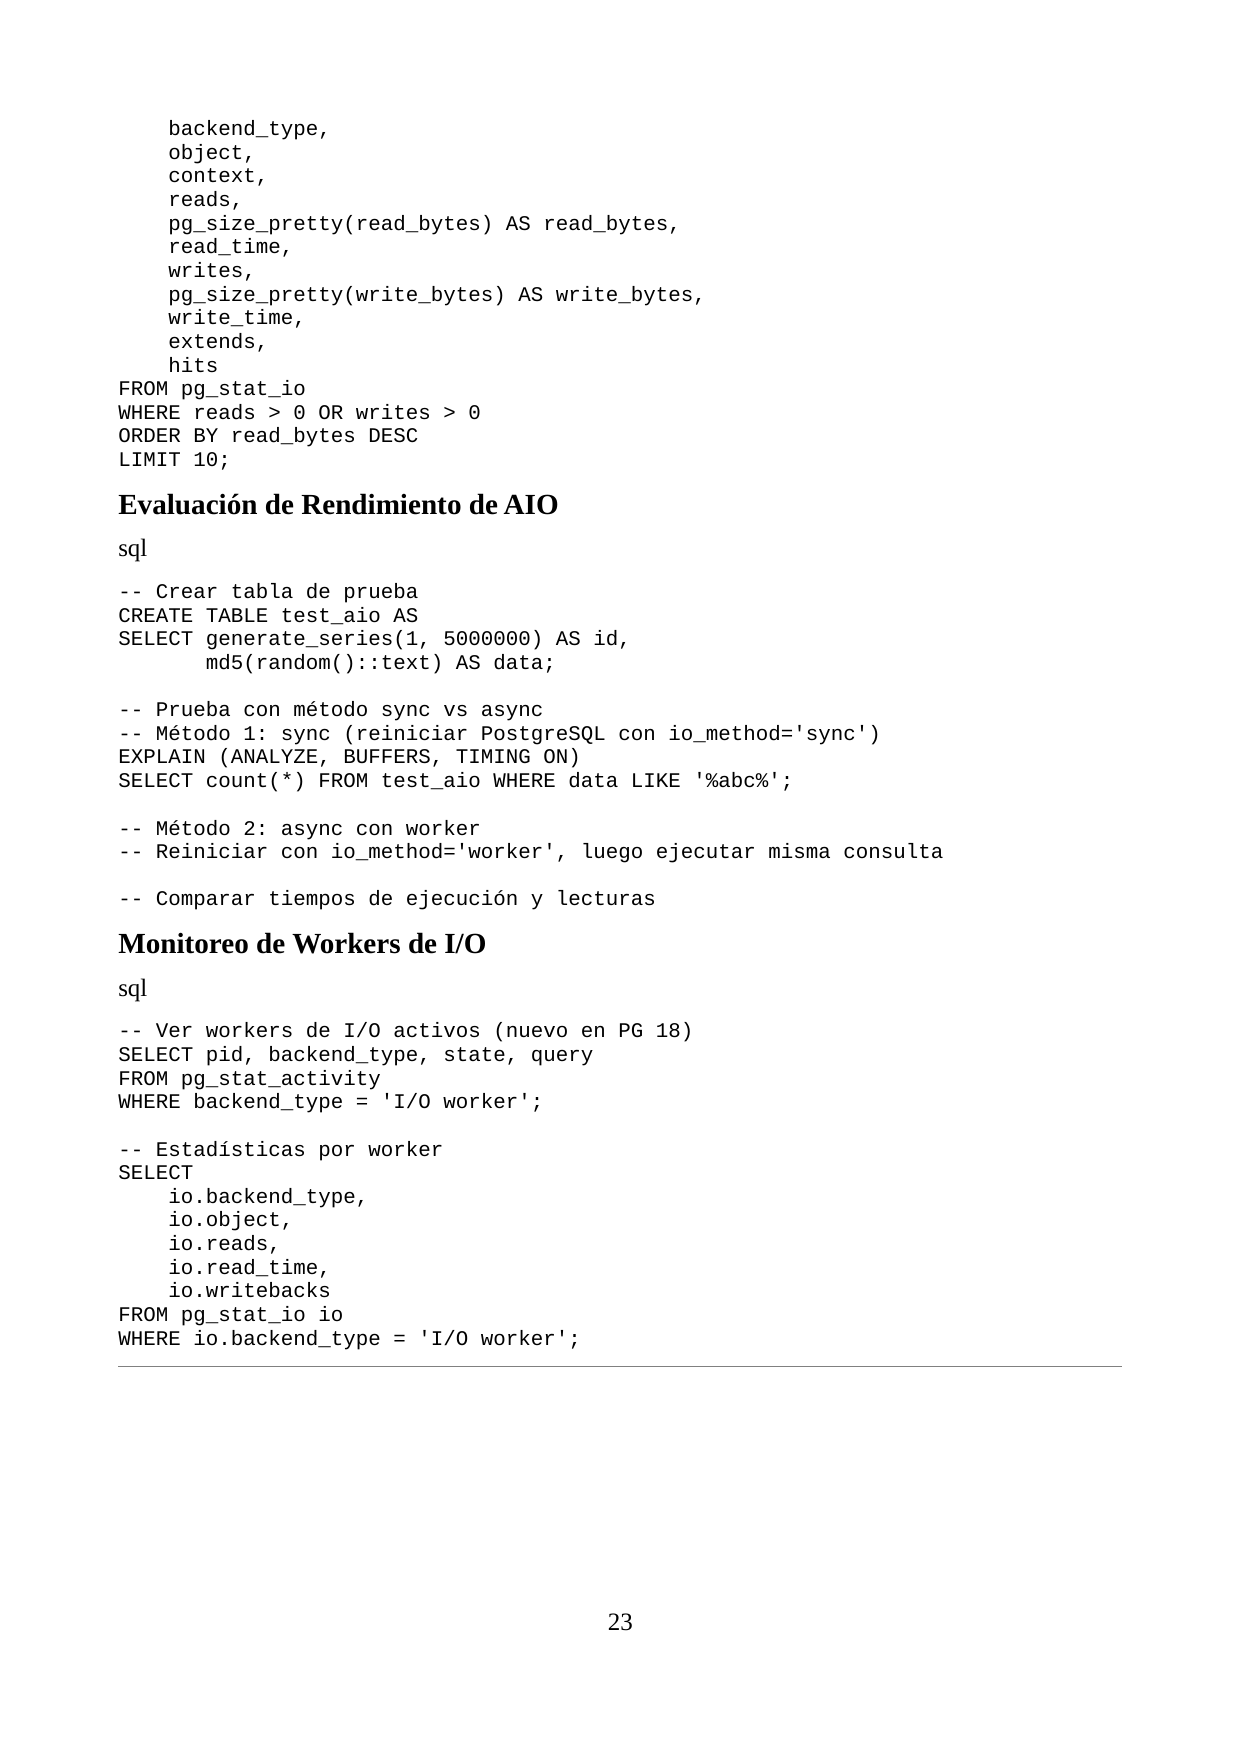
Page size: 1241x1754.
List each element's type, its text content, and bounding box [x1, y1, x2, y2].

text WHERE io.backend_type = 'I/O worker'; [118, 1328, 1122, 1351]
text FROM pg_stat_io [118, 378, 1122, 402]
text io.backend_type, [118, 1186, 1122, 1209]
text -- Prueba con método sync vs async [118, 699, 1122, 723]
text sql [118, 533, 1122, 562]
text -- Comparar tiempos de ejecución y lecturas [118, 888, 1122, 912]
text pg_size_pretty(read_bytes) AS read_bytes, [118, 213, 1122, 236]
text io.writebacks [118, 1280, 1122, 1304]
text SELECT [118, 1162, 1122, 1186]
subtitle Monitoreo de Workers de I/O [118, 927, 1122, 960]
text CREATE TABLE test_aio AS [118, 605, 1122, 628]
text LIMIT 10; [118, 449, 1122, 473]
text writes, [118, 260, 1122, 284]
text -- Estadísticas por worker [118, 1138, 1122, 1162]
text extends, [118, 331, 1122, 354]
text FROM pg_stat_activity [118, 1068, 1122, 1091]
text md5(random()::text) AS data; [118, 652, 1122, 676]
text backend_type, [118, 118, 1122, 142]
subtitle Evaluación de Rendimiento de AIO [118, 487, 1122, 521]
text -- Método 2: async con worker [118, 817, 1122, 841]
text context, [118, 165, 1122, 189]
text SELECT count(*) FROM test_aio WHERE data LIKE '%abc%'; [118, 770, 1122, 794]
text hits [118, 354, 1122, 378]
text SELECT generate_series(1, 5000000) AS id, [118, 628, 1122, 652]
text pg_size_pretty(write_bytes) AS write_bytes, [118, 284, 1122, 307]
text ORDER BY read_bytes DESC [118, 426, 1122, 449]
text -- Reiniciar con io_method='worker', luego ejecutar misma consulta [118, 841, 1122, 865]
text EXPLAIN (ANALYZE, BUFFERS, TIMING ON) [118, 747, 1122, 770]
text write_time, [118, 307, 1122, 331]
text -- Método 1: sync (reiniciar PostgreSQL con io_method='sync') [118, 723, 1122, 747]
text io.object, [118, 1209, 1122, 1233]
text object, [118, 142, 1122, 165]
text reads, [118, 189, 1122, 213]
text sql [118, 973, 1122, 1001]
text FROM pg_stat_io io [118, 1304, 1122, 1328]
text read_time, [118, 236, 1122, 260]
text io.reads, [118, 1233, 1122, 1257]
text WHERE reads > 0 OR writes > 0 [118, 402, 1122, 426]
text SELECT pid, backend_type, state, query [118, 1044, 1122, 1068]
text -- Ver workers de I/O activos (nuevo en PG 18) [118, 1020, 1122, 1044]
text WHERE backend_type = 'I/O worker'; [118, 1091, 1122, 1115]
text -- Crear tabla de prueba [118, 581, 1122, 605]
text io.read_time, [118, 1257, 1122, 1280]
